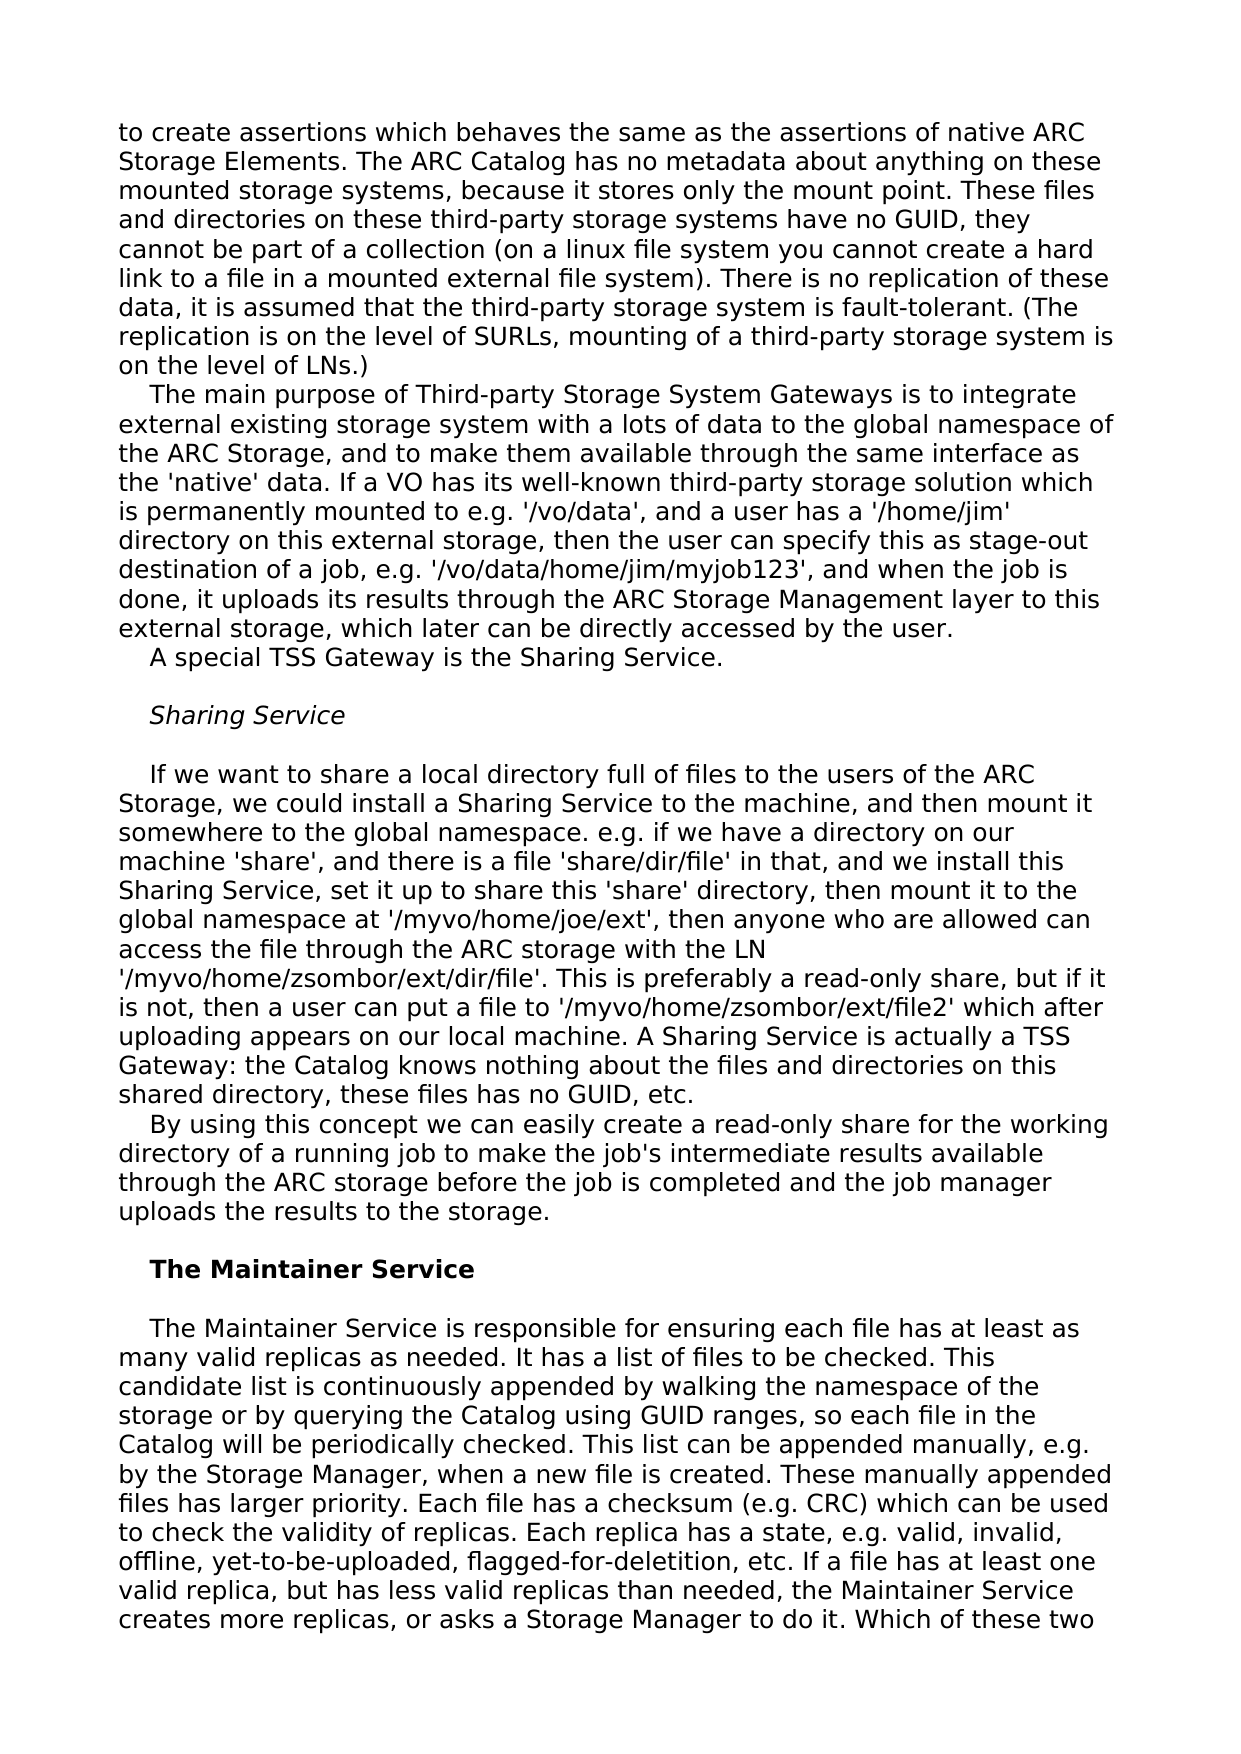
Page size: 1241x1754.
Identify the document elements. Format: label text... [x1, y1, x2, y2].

text The Maintainer Service [118, 1256, 1122, 1285]
text A special TSS Gateway is the Sharing Service. [118, 643, 1122, 672]
text If we want to share a local directory full of files to the users of the ARC Storage, we could install a Sharing Service to the machine, and then mount it somewhere to the global namespace. e.g. if we have a directory on our machine 'share', and there is a file 'share/dir/file' in that, and we install this Sharing Service, set it up to share this 'share' directory, then mount it to the global namespace at '/myvo/home/joe/ext', then anyone who are allowed can access the file through the ARC storage with the LN '/myvo/home/zsombor/ext/dir/file'. This is preferably a read-only share, but if it is not, then a user can put a file to '/myvo/home/zsombor/ext/file2' which after uploading appears on our local machine. A Sharing Service is actually a TSS Gateway: the Catalog knows nothing about the files and directories on this shared directory, these files has no GUID, etc. [118, 760, 1122, 1110]
text By using this concept we can easily create a read-only share for the working directory of a running job to make the job's intermediate results available through the ARC storage before the job is completed and the job manager uploads the results to the storage. [118, 1110, 1122, 1226]
text The Maintainer Service is responsible for ensuring each file has at least as many valid replicas as needed. It has a list of files to be checked. This candidate list is continuously appended by walking the namespace of the storage or by querying the Catalog using GUID ranges, so each file in the Catalog will be periodically checked. This list can be appended manually, e.g. by the Storage Manager, when a new file is created. These manually appended files has larger priority. Each file has a checksum (e.g. CRC) which can be used to check the validity of replicas. Each replica has a state, e.g. valid, invalid, offline, yet-to-be-uploaded, flagged-for-deletition, etc. If a file has at least one valid replica, but has less valid replicas than needed, the Maintainer Service creates more replicas, or asks a Storage Manager to do it. Which of these two [118, 1314, 1122, 1635]
text Sharing Service [118, 701, 1122, 731]
text to create assertions which behaves the same as the assertions of native ARC Storage Elements. The ARC Catalog has no metadata about anything on these mounted storage systems, because it stores only the mount point. These files and directories on these third-party storage systems have no GUID, they cannot be part of a collection (on a linux file system you cannot create a hard link to a file in a mounted external file system). There is no replication of these data, it is assumed that the third-party storage system is fault-tolerant. (The replication is on the level of SURLs, mounting of a third-party storage system is on the level of LNs.) [118, 118, 1122, 381]
text The main purpose of Third-party Storage System Gateways is to integrate external existing storage system with a lots of data to the global namespace of the ARC Storage, and to make them available through the same interface as the 'native' data. If a VO has its well-known third-party storage solution which is permanently mounted to e.g. '/vo/data', and a user has a '/home/jim' directory on this external storage, then the user can specify this as stage-out destination of a job, e.g. '/vo/data/home/jim/myjob123', and when the job is done, it uploads its results through the ARC Storage Management layer to this external storage, which later can be directly accessed by the user. [118, 381, 1122, 643]
